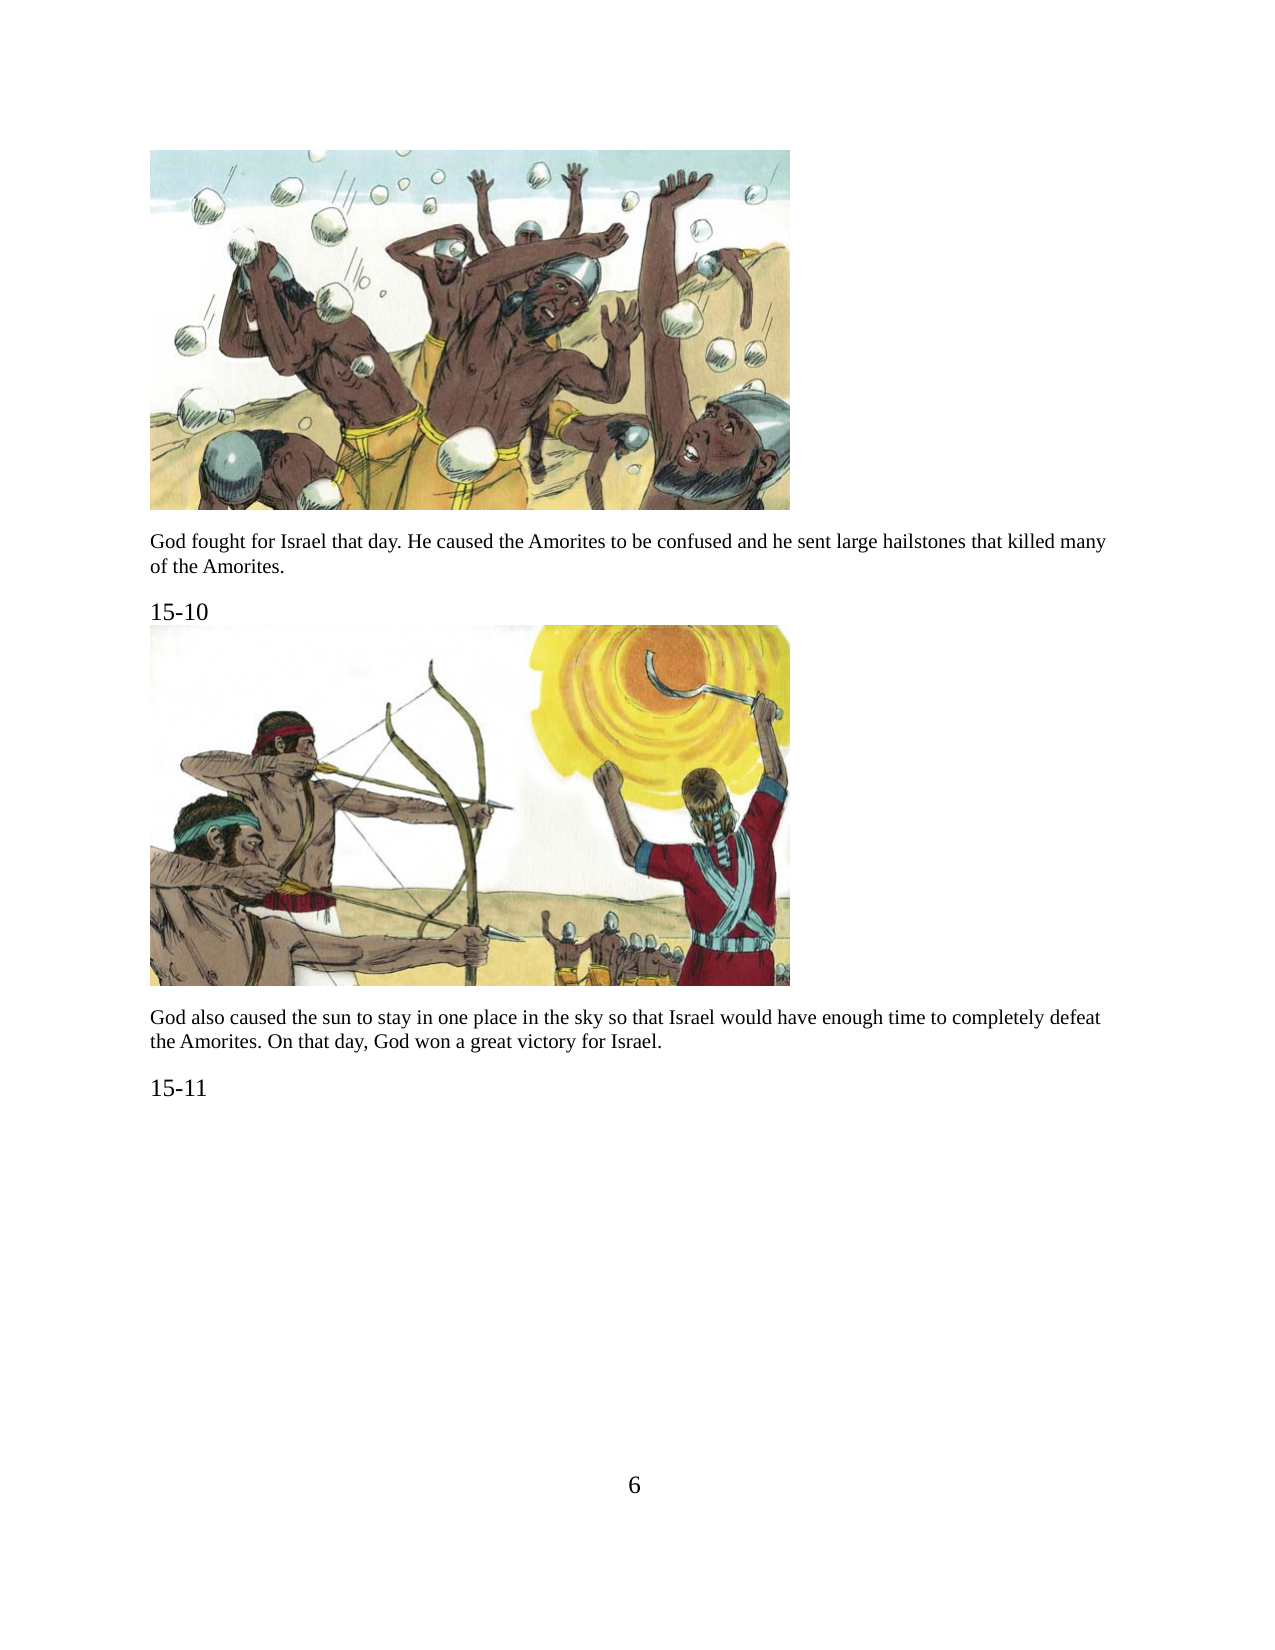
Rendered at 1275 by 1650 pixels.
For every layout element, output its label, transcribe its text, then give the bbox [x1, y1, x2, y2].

subtitle 15-11 [150, 1073, 1125, 1102]
picture [150, 150, 790, 510]
text God fought for Israel that day. He caused the Amorites to be confused and he sent large hailstones that killed many of the Amorites. [150, 529, 1125, 578]
subtitle 15-10 [150, 597, 1125, 626]
text God also caused the sun to stay in one place in the sky so that Israel would have enough time to completely defeat the Amorites. On that day, God won a great victory for Israel. [150, 1005, 1125, 1053]
picture [150, 625, 790, 986]
